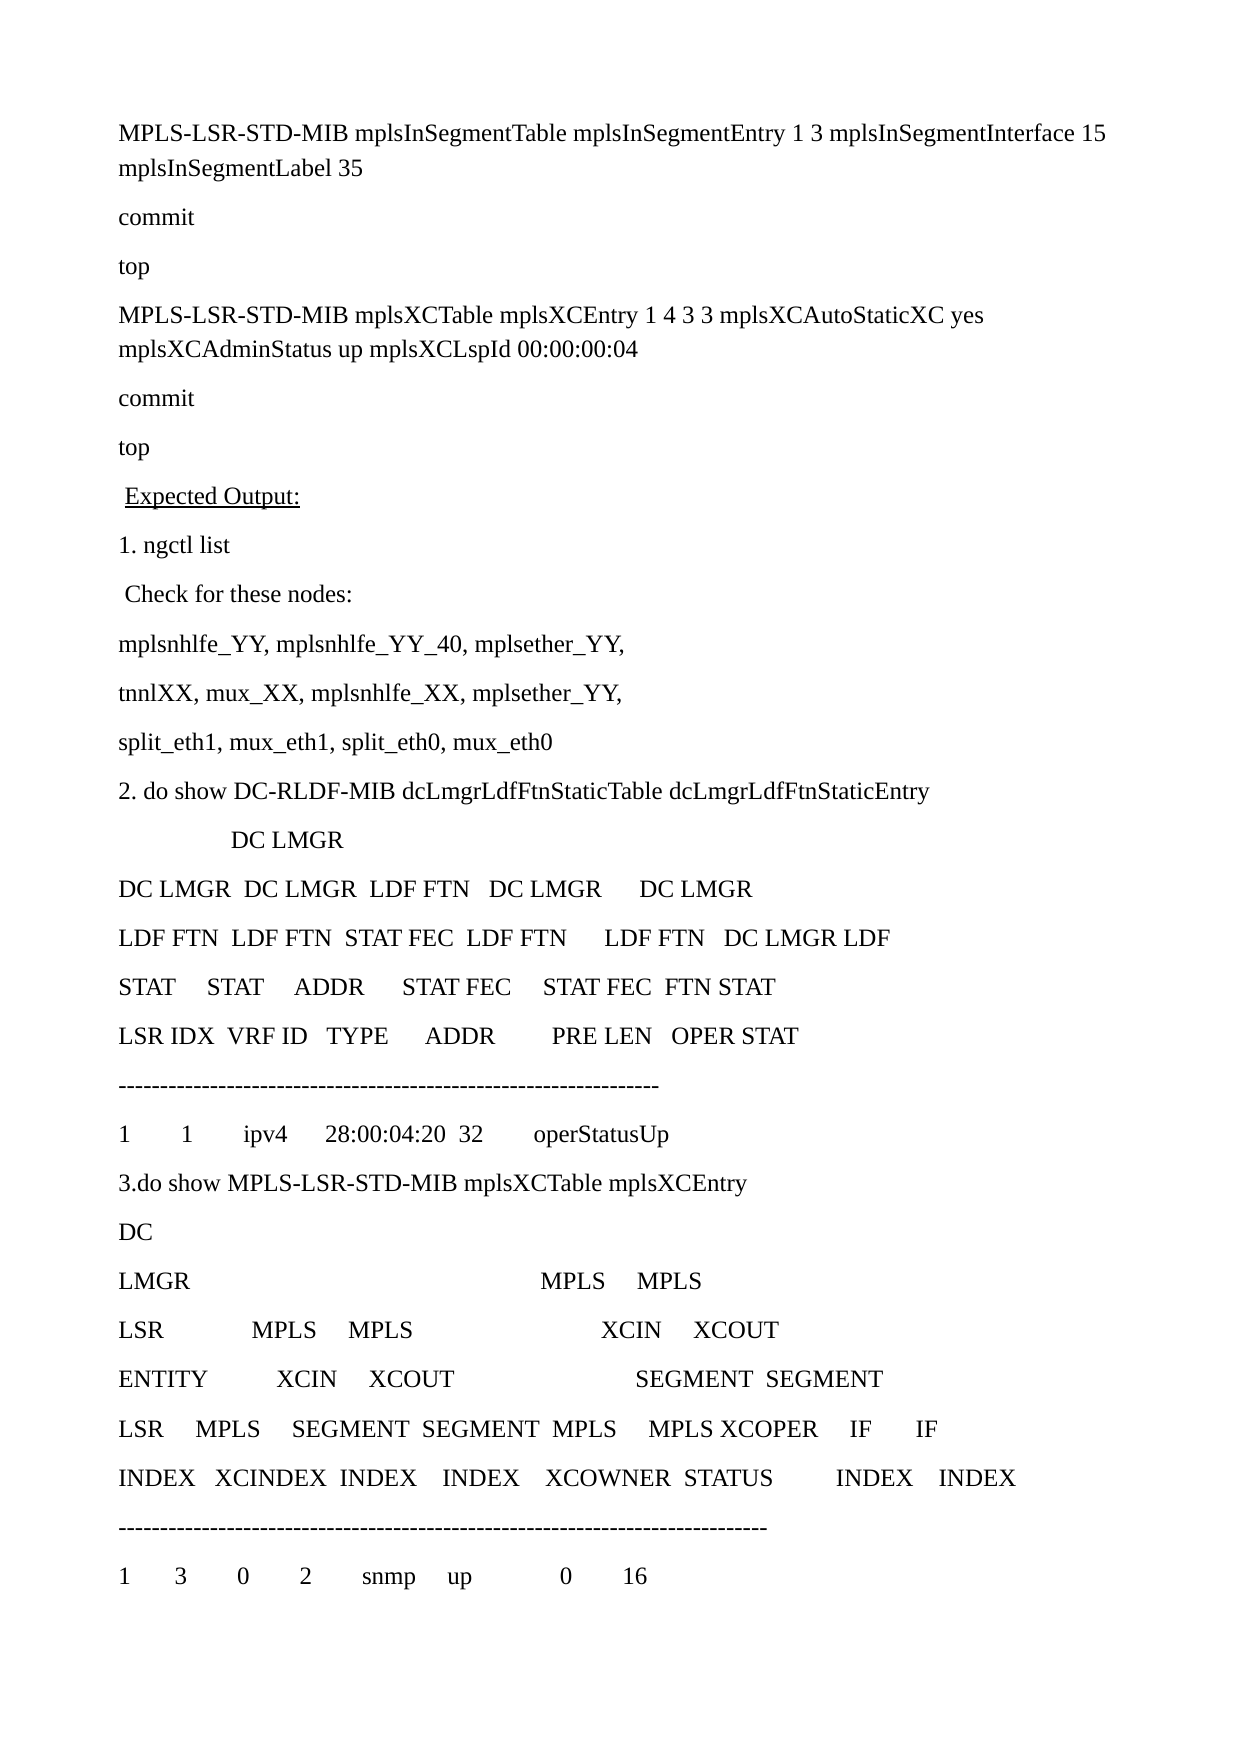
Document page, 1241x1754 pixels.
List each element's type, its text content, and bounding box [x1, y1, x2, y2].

text commit [118, 383, 1122, 412]
text MPLS-LSR-STD-MIB mplsXCTable mplsXCEntry 1 4 3 3 mplsXCAutoStaticXC yes mplsXCAdminStatus up mplsXCLspId 00:00:00:04 [118, 300, 1122, 363]
text LSR MPLS SEGMENT SEGMENT MPLS MPLS XCOPER IF IF [118, 1414, 1122, 1442]
text LDF FTN LDF FTN STAT FEC LDF FTN LDF FTN DC LMGR LDF [118, 923, 1122, 952]
text 1. ngctl list [118, 531, 1122, 559]
text mplsnhlfe_YY, mplsnhlfe_YY_40, mplsether_YY, [118, 629, 1122, 657]
text top [118, 432, 1122, 461]
text tnnlXX, mux_XX, mplsnhlfe_XX, mplsether_YY, [118, 678, 1122, 706]
text Check for these nodes: [118, 579, 1122, 608]
text MPLS-LSR-STD-MIB mplsInSegmentTable mplsInSegmentEntry 1 3 mplsInSegmentInterface 15 mplsInSegmentLabel 35 [118, 118, 1122, 181]
text STAT STAT ADDR STAT FEC STAT FEC FTN STAT [118, 972, 1122, 1001]
text ENTITY XCIN XCOUT SEGMENT SEGMENT [118, 1364, 1122, 1393]
text DC LMGR DC LMGR LDF FTN DC LMGR DC LMGR [118, 874, 1122, 903]
text INDEX XCINDEX INDEX INDEX XCOWNER STATUS INDEX INDEX [118, 1463, 1122, 1491]
text Expected Output: [118, 481, 1122, 510]
text LMGR MPLS MPLS [118, 1266, 1122, 1295]
text LSR MPLS MPLS XCIN XCOUT [118, 1316, 1122, 1344]
text 2. do show DC-RLDF-MIB dcLmgrLdfFtnStaticTable dcLmgrLdfFtnStaticEntry [118, 776, 1122, 804]
text DC [118, 1217, 1122, 1246]
text commit [118, 202, 1122, 230]
text 3.do show MPLS-LSR-STD-MIB mplsXCTable mplsXCEntry [118, 1168, 1122, 1197]
text ----------------------------------------------------------------- [118, 1070, 1122, 1099]
text top [118, 251, 1122, 279]
text 1 1 ipv4 28:00:04:20 32 operStatusUp [118, 1119, 1122, 1148]
text LSR IDX VRF ID TYPE ADDR PRE LEN OPER STAT [118, 1021, 1122, 1050]
text split_eth1, mux_eth1, split_eth0, mux_eth0 [118, 727, 1122, 756]
text 1 3 0 2 snmp up 0 16 [118, 1561, 1122, 1589]
text DC LMGR [118, 825, 1122, 854]
text ------------------------------------------------------------------------------ [118, 1512, 1122, 1541]
